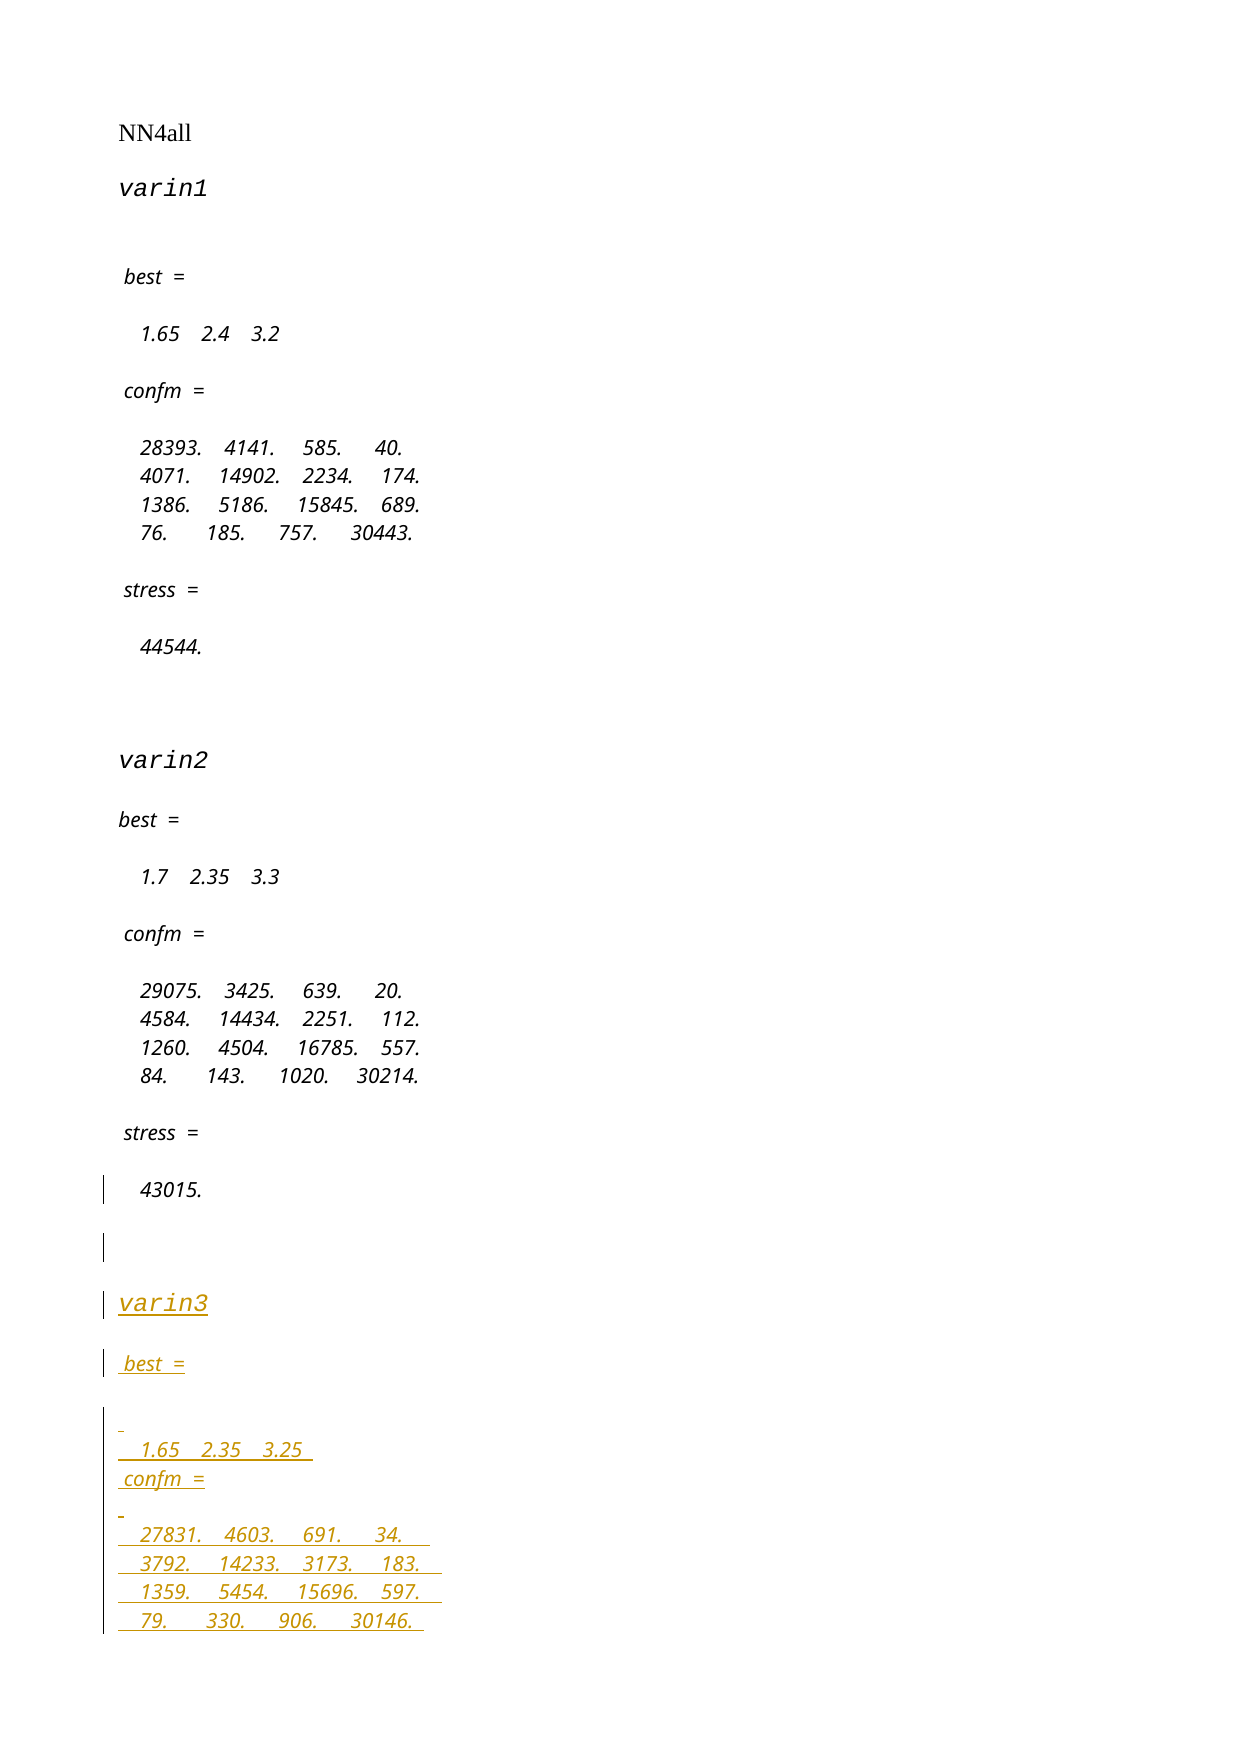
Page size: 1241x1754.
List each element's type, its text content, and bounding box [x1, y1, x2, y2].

text varin3 [118, 1291, 1122, 1319]
text 28393. 4141. 585. 40. [118, 433, 1122, 461]
text confm = [118, 1464, 1122, 1492]
text 29075. 3425. 639. 20. [118, 976, 1122, 1004]
text 27831. 4603. 691. 34. [118, 1521, 1122, 1549]
text 1.65 2.4 3.2 [118, 319, 1122, 347]
text 3792. 14233. 3173. 183. [118, 1549, 1122, 1577]
text best = [118, 262, 1122, 291]
text 4071. 14902. 2234. 174. [118, 461, 1122, 490]
text 1386. 5186. 15845. 689. [118, 490, 1122, 518]
text 1260. 4504. 16785. 557. [118, 1033, 1122, 1061]
text 79. 330. 906. 30146. [118, 1606, 1122, 1634]
text confm = [118, 919, 1122, 948]
text varin2 [118, 748, 1122, 776]
text stress = [118, 575, 1122, 603]
text confm = [118, 376, 1122, 404]
text 43015. [118, 1175, 1122, 1204]
text 44544. [118, 632, 1122, 660]
text stress = [118, 1118, 1122, 1147]
text 4584. 14434. 2251. 112. [118, 1004, 1122, 1033]
text varin1 [118, 176, 1122, 204]
text 1359. 5454. 15696. 597. [118, 1577, 1122, 1606]
text 1.65 2.35 3.25 [118, 1435, 1122, 1464]
text 1.7 2.35 3.3 [118, 862, 1122, 891]
text best = [118, 806, 1122, 834]
text 84. 143. 1020. 30214. [118, 1061, 1122, 1090]
text 76. 185. 757. 30443. [118, 518, 1122, 547]
text NN4all [118, 118, 1122, 147]
text best = [118, 1349, 1122, 1377]
